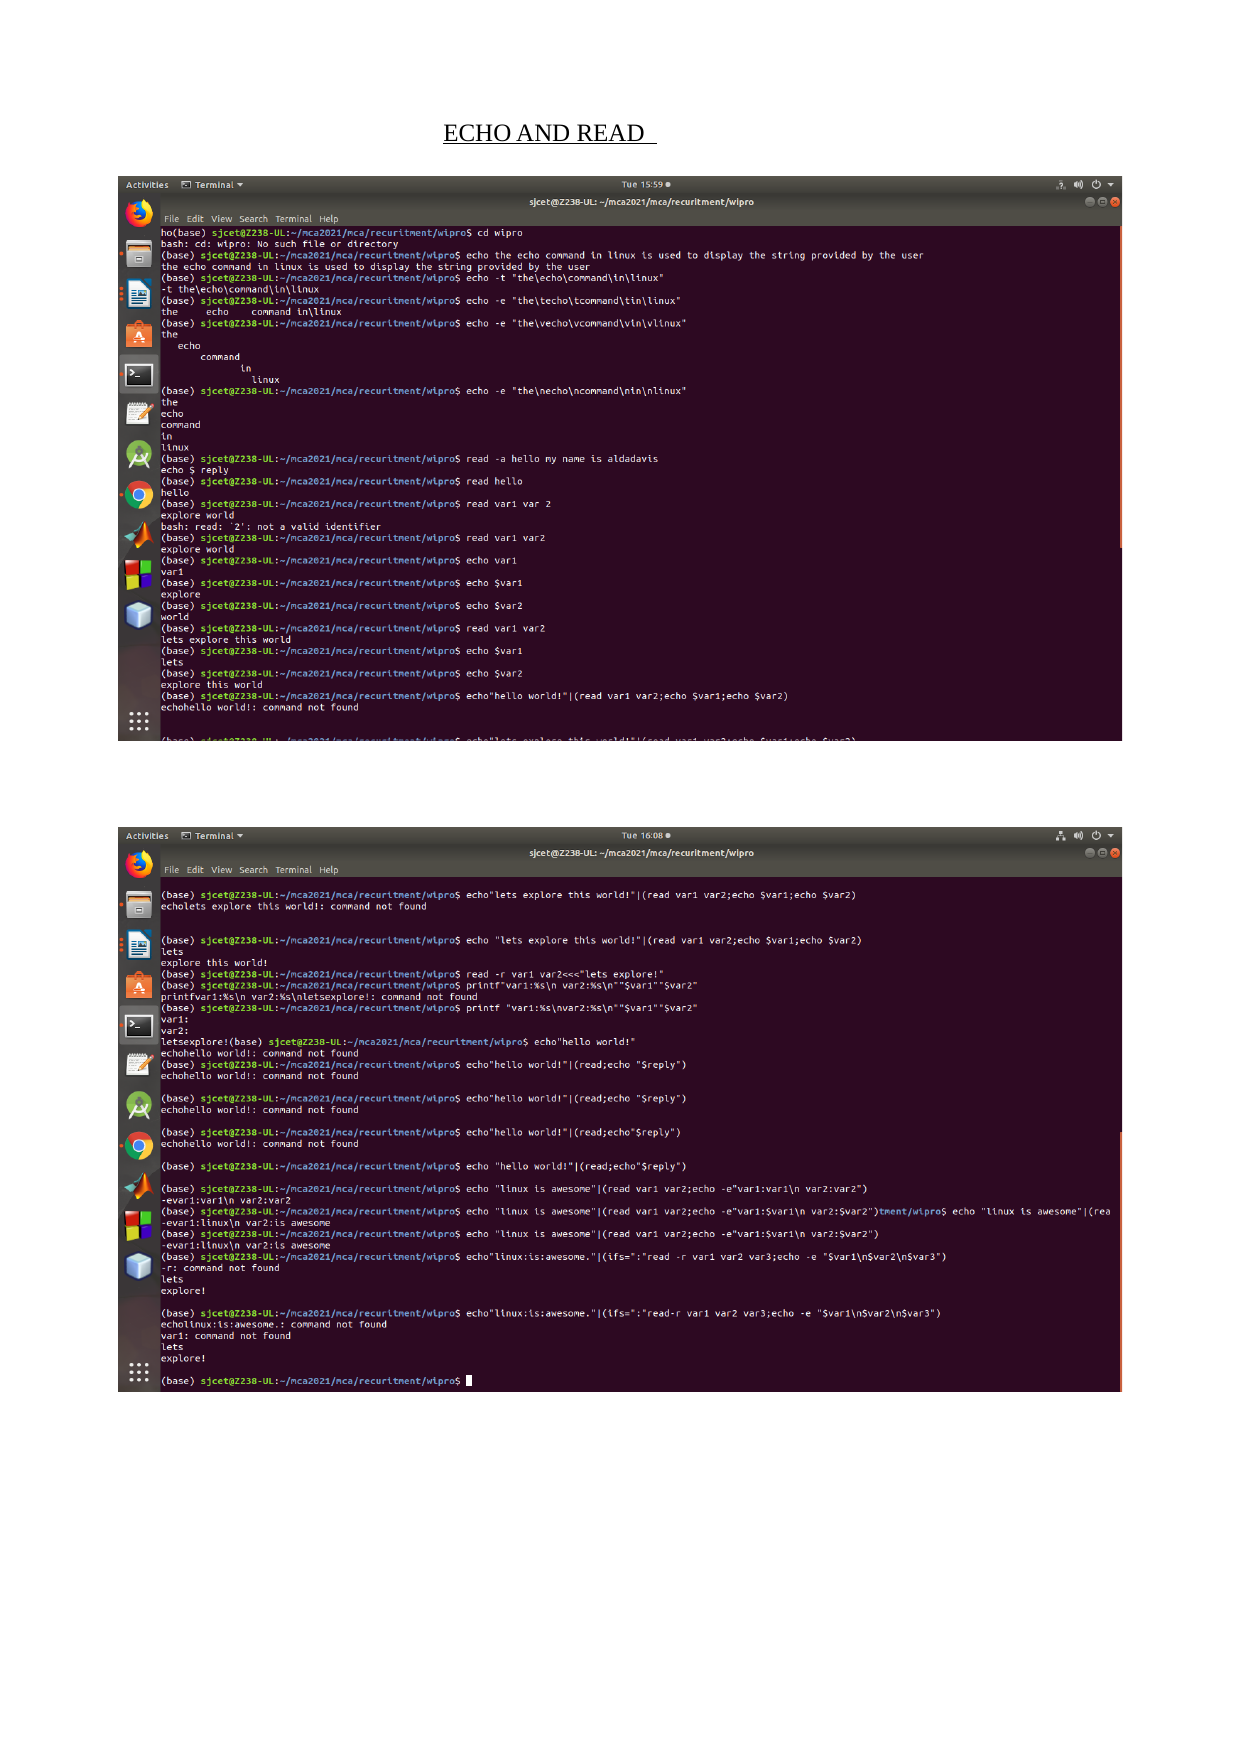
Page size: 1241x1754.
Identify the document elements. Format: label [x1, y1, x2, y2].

picture [118, 176, 1123, 741]
picture [118, 827, 1123, 1392]
